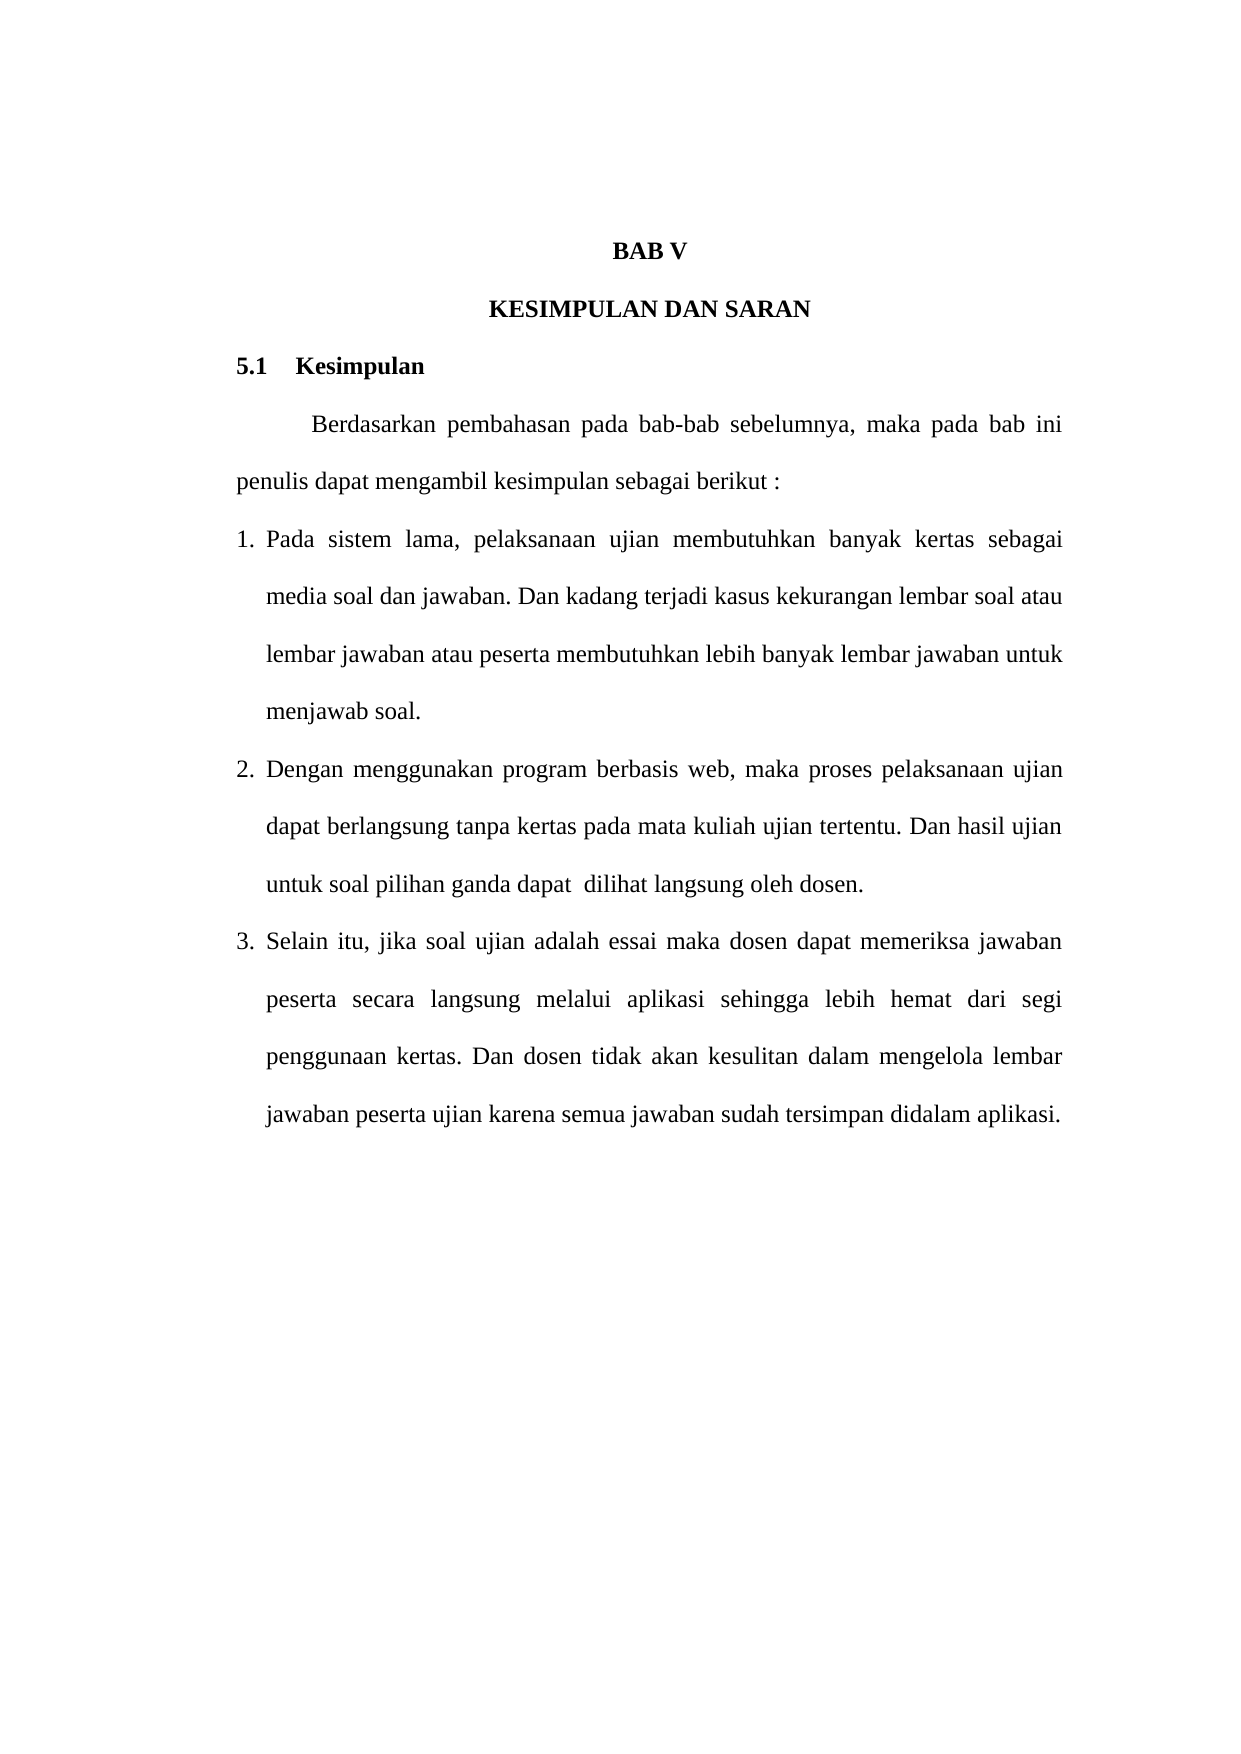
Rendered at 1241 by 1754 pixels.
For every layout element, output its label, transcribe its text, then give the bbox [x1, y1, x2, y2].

text Berdasarkan pembahasan pada bab-bab sebelumnya, maka pada bab ini penulis dapat mengambil kesimpulan sebagai berikut : [236, 409, 1063, 495]
list Selain itu, jika soal ujian adalah essai maka dosen dapat memeriksa jawaban peserta secara langsung melalui aplikasi sehingga lebih hemat dari segi penggunaan kertas. Dan dosen tidak akan kesulitan dalam mengelola lembar jawaban peserta ujian karena semua jawaban sudah tersimpan didalam aplikasi. [236, 926, 1063, 1127]
subtitle BAB V [236, 236, 1063, 265]
list Pada sistem lama, pelaksanaan ujian membutuhkan banyak kertas sebagai media soal dan jawaban. Dan kadang terjadi kasus kekurangan lembar soal atau lembar jawaban atau peserta membutuhkan lebih banyak lembar jawaban untuk menjawab soal. [236, 524, 1063, 725]
subtitle KESIMPULAN DAN SARAN [236, 294, 1063, 322]
list Dengan menggunakan program berbasis web, maka proses pelaksanaan ujian dapat berlangsung tanpa kertas pada mata kuliah ujian tertentu. Dan hasil ujian untuk soal pilihan ganda dapat dilihat langsung oleh dosen. [236, 754, 1063, 897]
subtitle 5.1 Kesimpulan [236, 351, 1063, 380]
